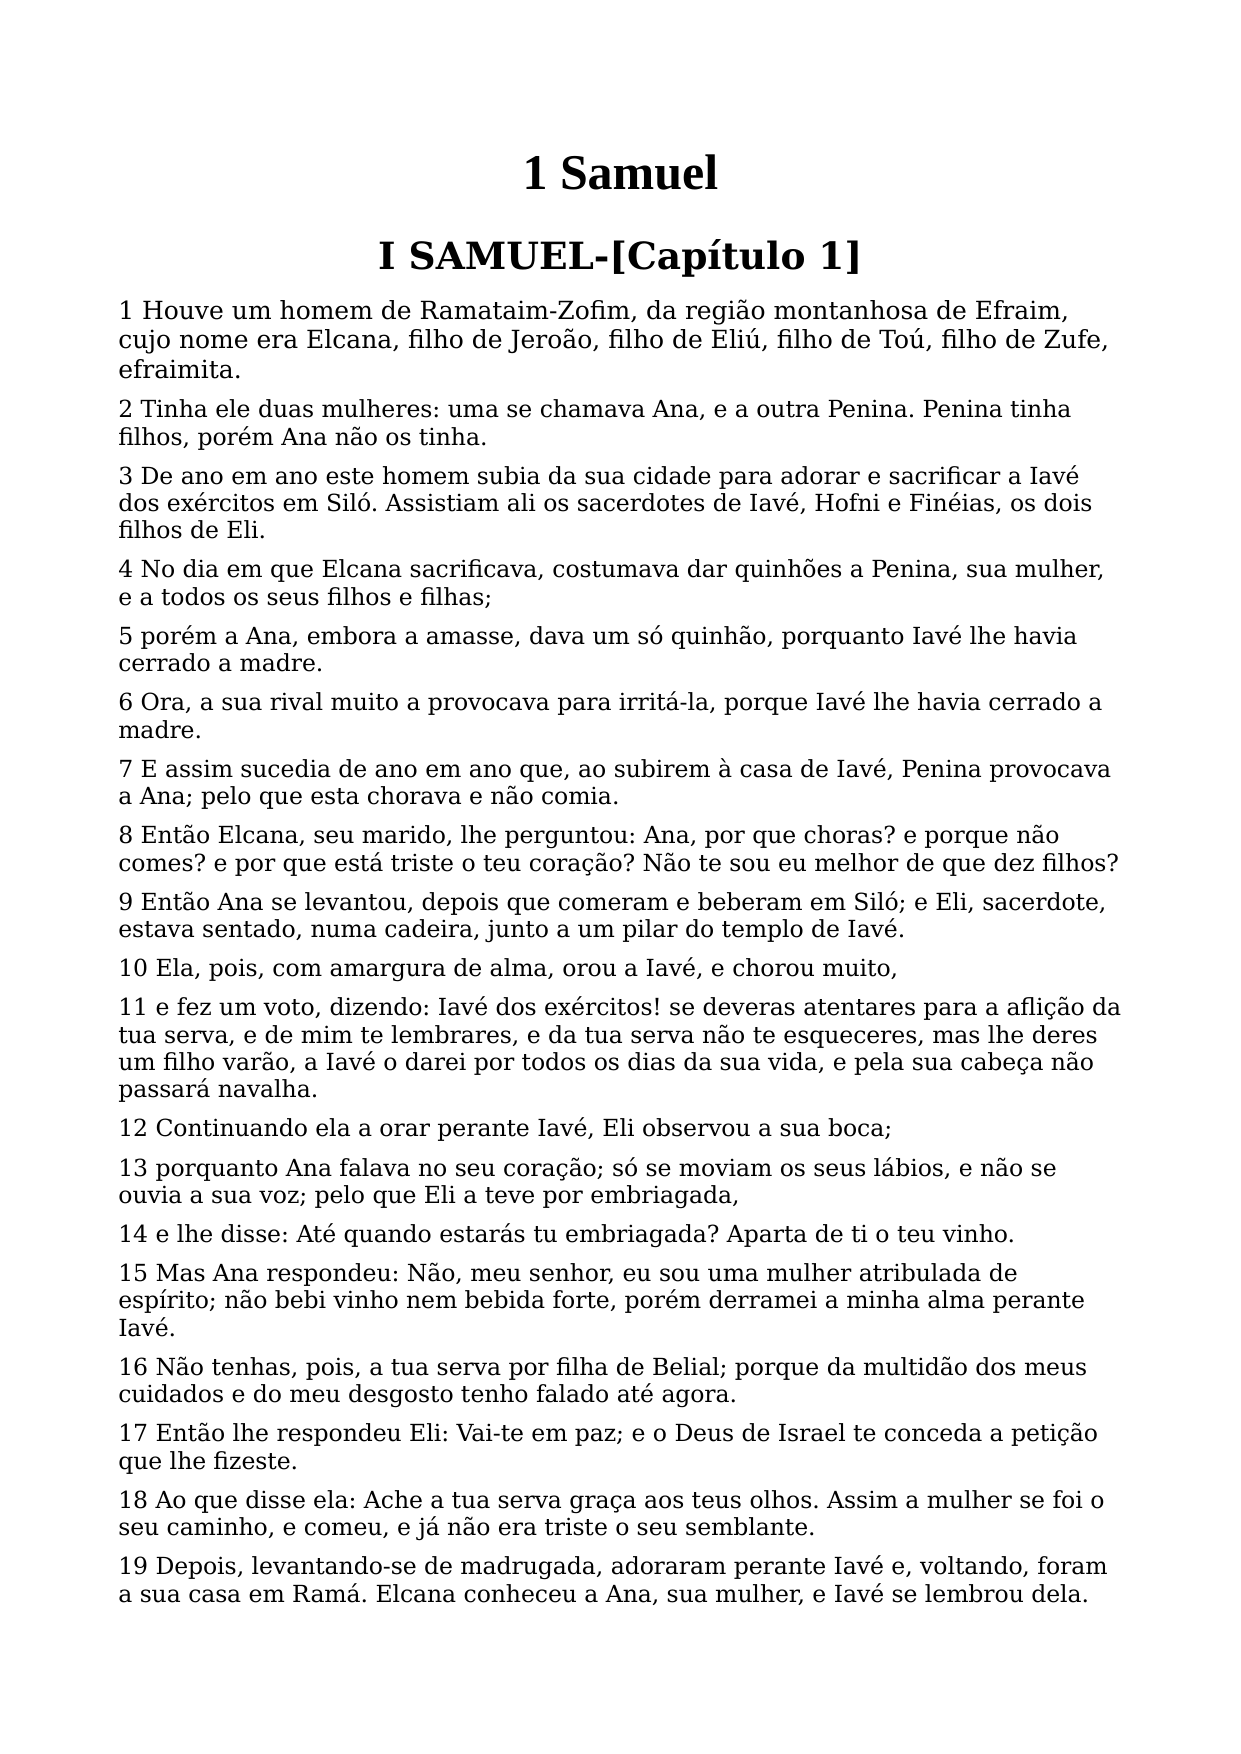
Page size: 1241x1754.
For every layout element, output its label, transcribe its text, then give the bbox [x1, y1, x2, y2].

text 12 Continuando ela a orar perante Iavé, Eli observou a sua boca; [118, 1115, 1122, 1142]
subtitle I SAMUEL-[Capítulo 1] [118, 234, 1122, 278]
text 11 e fez um voto, dizendo: Iavé dos exércitos! se deveras atentares para a aflição da tua serva, e de mim te lembrares, e da tua serva não te esqueceres, mas lhe deres um filho varão, a Iavé o darei por todos os dias da sua vida, e pela sua cabeça não passará navalha. [118, 994, 1122, 1103]
text 16 Não tenhas, pois, a tua serva por filha de Belial; porque da multidão dos meus cuidados e do meu desgosto tenho falado até agora. [118, 1353, 1122, 1408]
text 8 Então Elcana, seu marido, lhe perguntou: Ana, por que choras? e porque não comes? e por que está triste o teu coração? Não te sou eu melhor de que dez filhos? [118, 822, 1122, 876]
text 17 Então lhe respondeu Eli: Vai-te em paz; e o Deus de Israel te conceda a petição que lhe fizeste. [118, 1420, 1122, 1474]
text 15 Mas Ana respondeu: Não, meu senhor, eu sou uma mulher atribulada de espírito; não bebi vinho nem bebida forte, porém derramei a minha alma perante Iavé. [118, 1260, 1122, 1342]
text 6 Ora, a sua rival muito a provocava para irritá-la, porque Iavé lhe havia cerrado a madre. [118, 689, 1122, 743]
text 2 Tinha ele duas mulheres: uma se chamava Ana, e a outra Penina. Penina tinha filhos, porém Ana não os tinha. [118, 396, 1122, 450]
text 1 Houve um homem de Ramataim-Zofim, da região montanhosa de Efraim, cujo nome era Elcana, filho de Jeroão, filho de Eliú, filho de Toú, filho de Zufe, efraimita. [118, 296, 1122, 384]
text 13 porquanto Ana falava no seu coração; só se moviam os seus lábios, e não se ouvia a sua voz; pelo que Eli a teve por embriagada, [118, 1154, 1122, 1209]
text 7 E assim sucedia de ano em ano que, ao subirem à casa de Iavé, Penina provocava a Ana; pelo que esta chorava e não comia. [118, 755, 1122, 810]
text 14 e lhe disse: Até quando estarás tu embriagada? Aparta de ti o teu vinho. [118, 1221, 1122, 1248]
text 5 porém a Ana, embora a amasse, dava um só quinhão, porquanto Iavé lhe havia cerrado a madre. [118, 622, 1122, 677]
text 9 Então Ana se levantou, depois que comeram e beberam em Siló; e Eli, sacerdote, estava sentado, numa cadeira, junto a um pilar do templo de Iavé. [118, 888, 1122, 943]
text 18 Ao que disse ela: Ache a tua serva graça aos teus olhos. Assim a mulher se foi o seu caminho, e comeu, e já não era triste o seu semblante. [118, 1486, 1122, 1541]
subtitle 1 Samuel [118, 143, 1122, 201]
text 10 Ela, pois, com amargura de alma, orou a Iavé, e chorou muito, [118, 955, 1122, 982]
text 19 Depois, levantando-se de madrugada, adoraram perante Iavé e, voltando, foram a sua casa em Ramá. Elcana conheceu a Ana, sua mulher, e Iavé se lembrou dela. [118, 1553, 1122, 1607]
text 3 De ano em ano este homem subia da sua cidade para adorar e sacrificar a Iavé dos exércitos em Siló. Assistiam ali os sacerdotes de Iavé, Hofni e Finéias, os dois filhos de Eli. [118, 462, 1122, 544]
text 4 No dia em que Elcana sacrificava, costumava dar quinhões a Penina, sua mulher, e a todos os seus filhos e filhas; [118, 556, 1122, 611]
